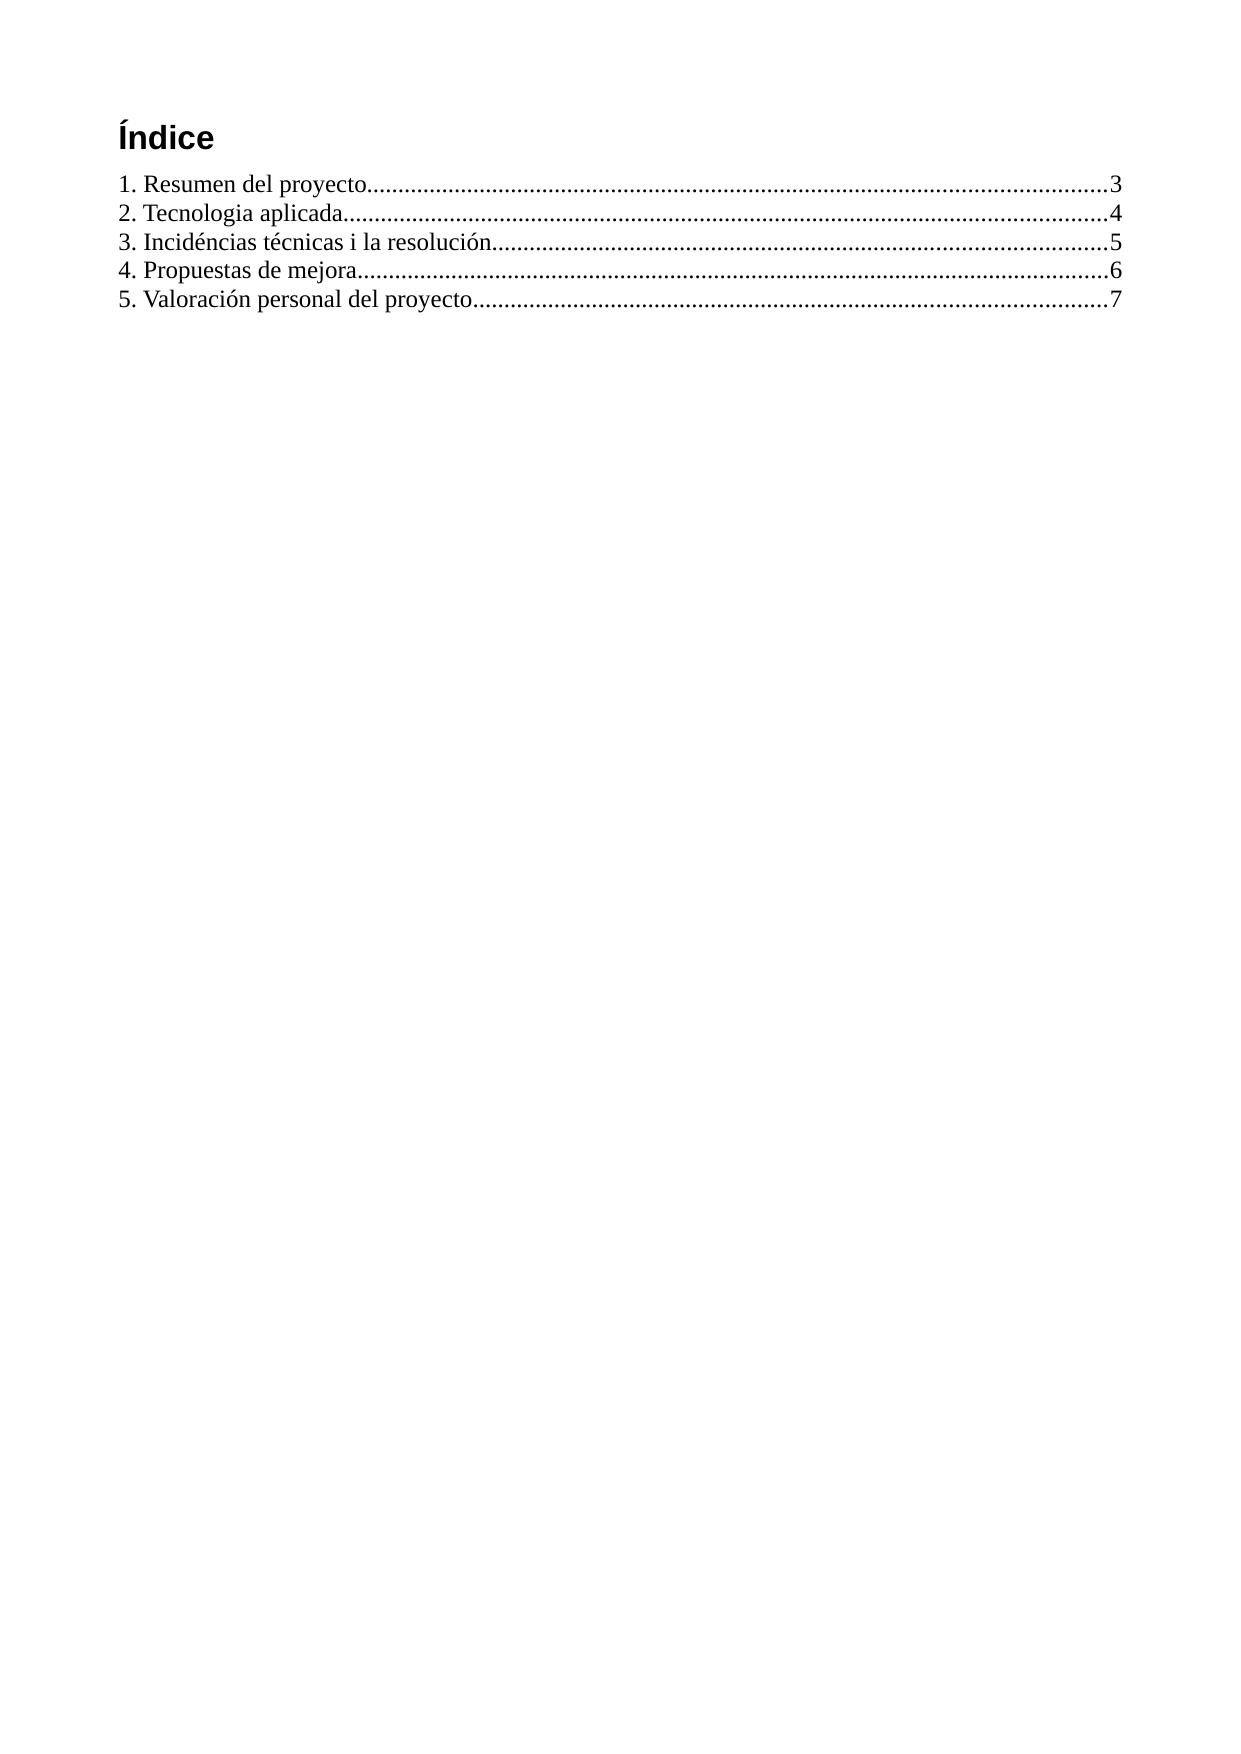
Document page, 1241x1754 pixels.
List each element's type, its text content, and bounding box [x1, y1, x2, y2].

subtitle Índice [118, 118, 1122, 157]
text 4. Propuestas de mejora 6 [118, 255, 1122, 284]
text 1. Resumen del proyecto 3 [118, 169, 1122, 198]
text 3. Incidéncias técnicas i la resolución 5 [118, 227, 1122, 255]
text 2. Tecnologia aplicada 4 [118, 198, 1122, 227]
text 5. Valoración personal del proyecto 7 [118, 284, 1122, 313]
